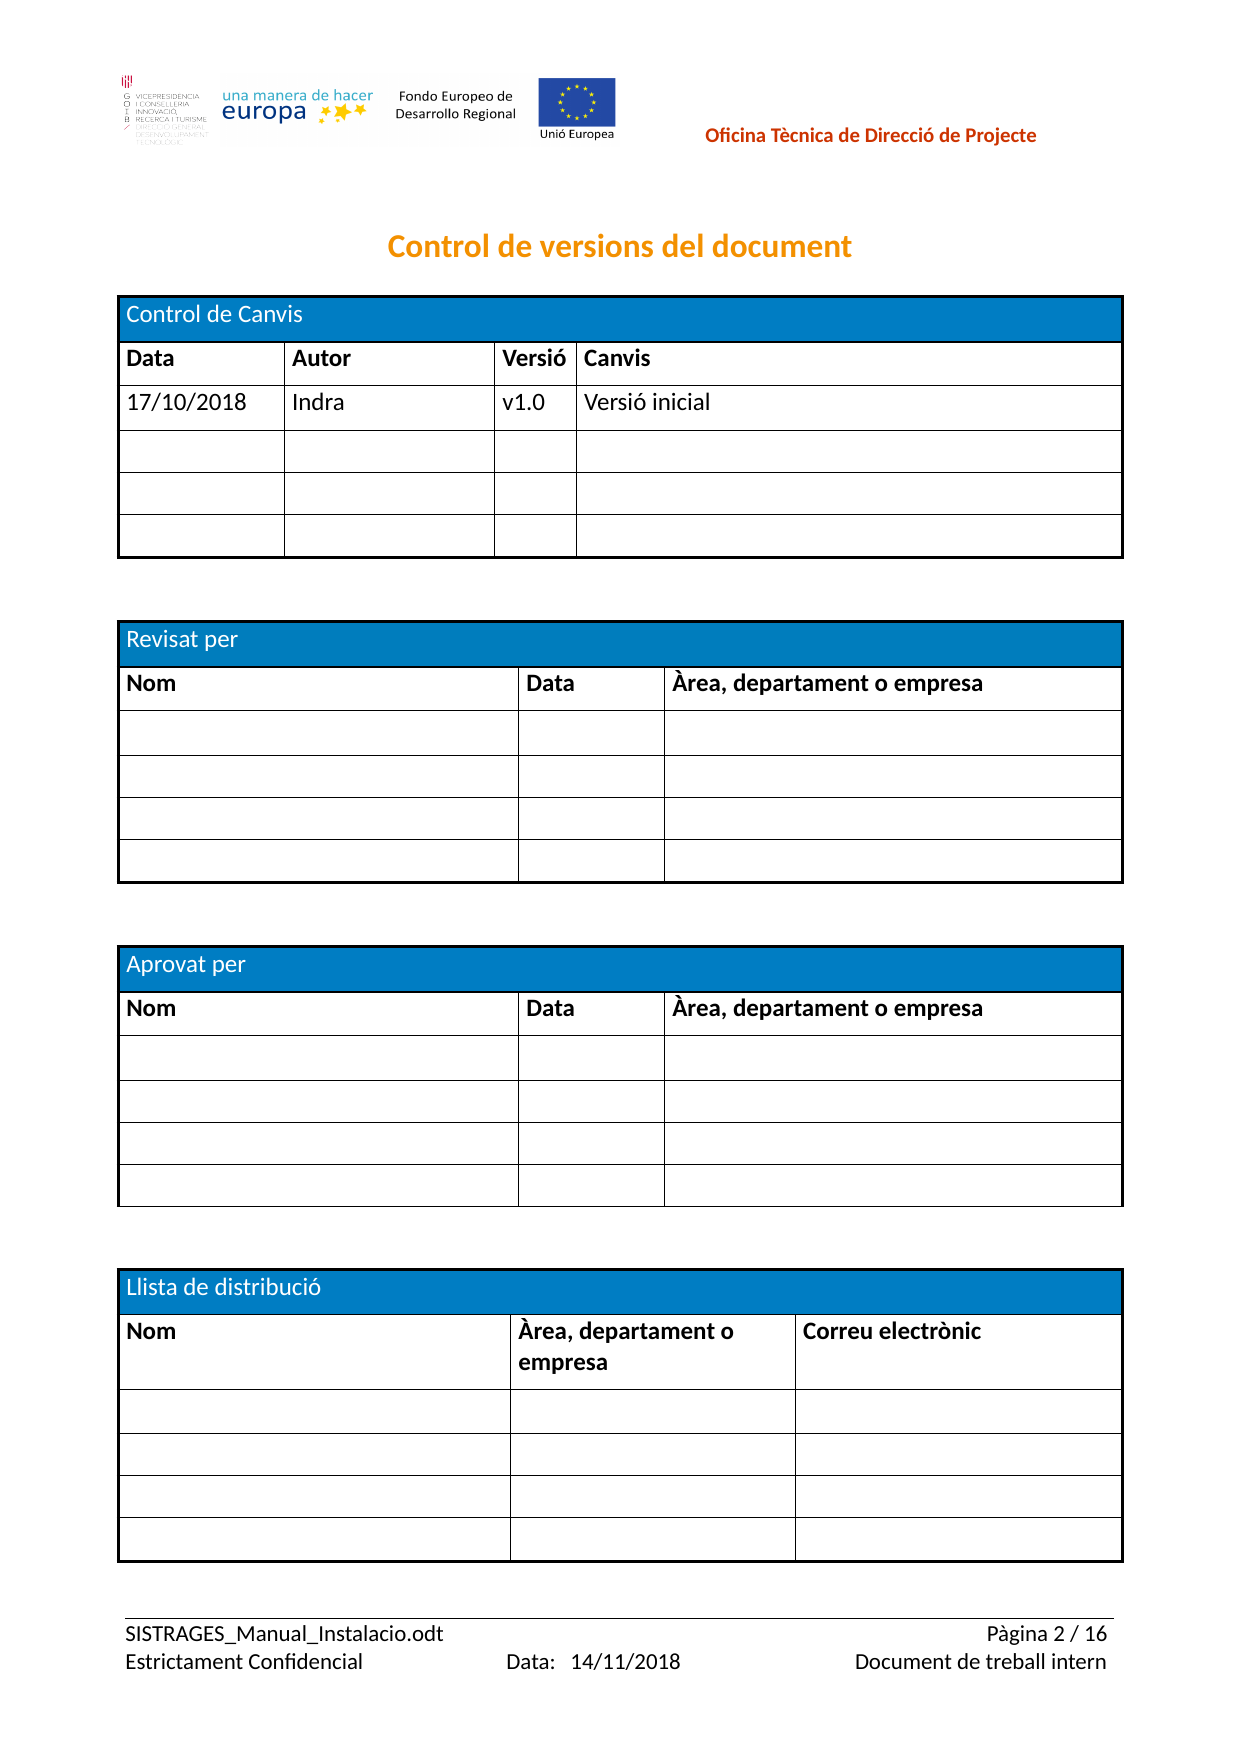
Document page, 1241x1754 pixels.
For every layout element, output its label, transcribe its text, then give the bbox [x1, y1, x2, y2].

table_cell [120, 798, 518, 839]
table_cell [796, 1518, 1121, 1559]
table_cell v1.0 [495, 386, 576, 429]
table_cell [120, 473, 284, 514]
table_cell [665, 756, 1121, 797]
table_cell [511, 1518, 795, 1559]
table_cell [665, 1123, 1121, 1164]
table_header Control de Canvis [120, 298, 1121, 341]
table_cell [665, 840, 1121, 881]
table_cell [511, 1476, 795, 1517]
table_cell Data [120, 343, 284, 385]
table_cell [120, 1390, 510, 1433]
table_cell Autor [285, 343, 494, 385]
table_cell [120, 515, 284, 556]
table_cell Àrea, departament o empresa [665, 668, 1121, 710]
table_cell [519, 711, 664, 754]
table_cell Nom [120, 1315, 510, 1389]
table_cell [519, 798, 664, 839]
table_cell [519, 1165, 664, 1206]
table_cell [665, 1081, 1121, 1122]
table_cell [665, 711, 1121, 754]
table_cell [120, 840, 518, 881]
picture [219, 73, 621, 147]
table_cell Nom [120, 993, 518, 1035]
table_cell [120, 756, 518, 797]
table_cell [796, 1434, 1121, 1475]
subtitle Control de versions del document [118, 225, 1122, 266]
table_cell Versió [495, 343, 576, 385]
table_cell [120, 1165, 518, 1206]
table_cell Àrea, departament o empresa [511, 1315, 795, 1389]
table_cell Canvis [577, 343, 1121, 385]
table_cell [511, 1434, 795, 1475]
table_cell Nom [120, 668, 518, 710]
table_cell Data [519, 668, 664, 710]
table_cell [120, 1518, 510, 1559]
table_cell [796, 1390, 1121, 1433]
table_cell [519, 1036, 664, 1079]
table_header Llista de distribució [120, 1271, 1121, 1314]
table_cell [495, 431, 576, 472]
table_cell [665, 1165, 1121, 1206]
table_cell [285, 473, 494, 514]
table_cell [796, 1476, 1121, 1517]
table_cell 17/10/2018 [120, 386, 284, 429]
table_cell [665, 1036, 1121, 1079]
table_cell [120, 711, 518, 754]
table_cell [120, 1036, 518, 1079]
table_cell [577, 473, 1121, 514]
table_cell [120, 1123, 518, 1164]
table_cell [495, 515, 576, 556]
table_cell [120, 1434, 510, 1475]
table_header Revisat per [120, 623, 1121, 666]
table_cell [519, 756, 664, 797]
table_cell [285, 431, 494, 472]
table_cell [495, 473, 576, 514]
table_cell [120, 1081, 518, 1122]
table_cell [511, 1390, 795, 1433]
picture [118, 73, 213, 147]
table_cell Correu electrònic [796, 1315, 1121, 1389]
table_cell Versió inicial [577, 386, 1121, 429]
table_cell [577, 431, 1121, 472]
table_cell Data [519, 993, 664, 1035]
table_cell Àrea, departament o empresa [665, 993, 1121, 1035]
table_cell [577, 515, 1121, 556]
table_cell [120, 431, 284, 472]
table_cell [665, 798, 1121, 839]
table_cell [285, 515, 494, 556]
table_cell [519, 840, 664, 881]
table_header Aprovat per [120, 948, 1121, 991]
table_cell [120, 1476, 510, 1517]
table_cell [519, 1081, 664, 1122]
table_cell Indra [285, 386, 494, 429]
table_cell [519, 1123, 664, 1164]
